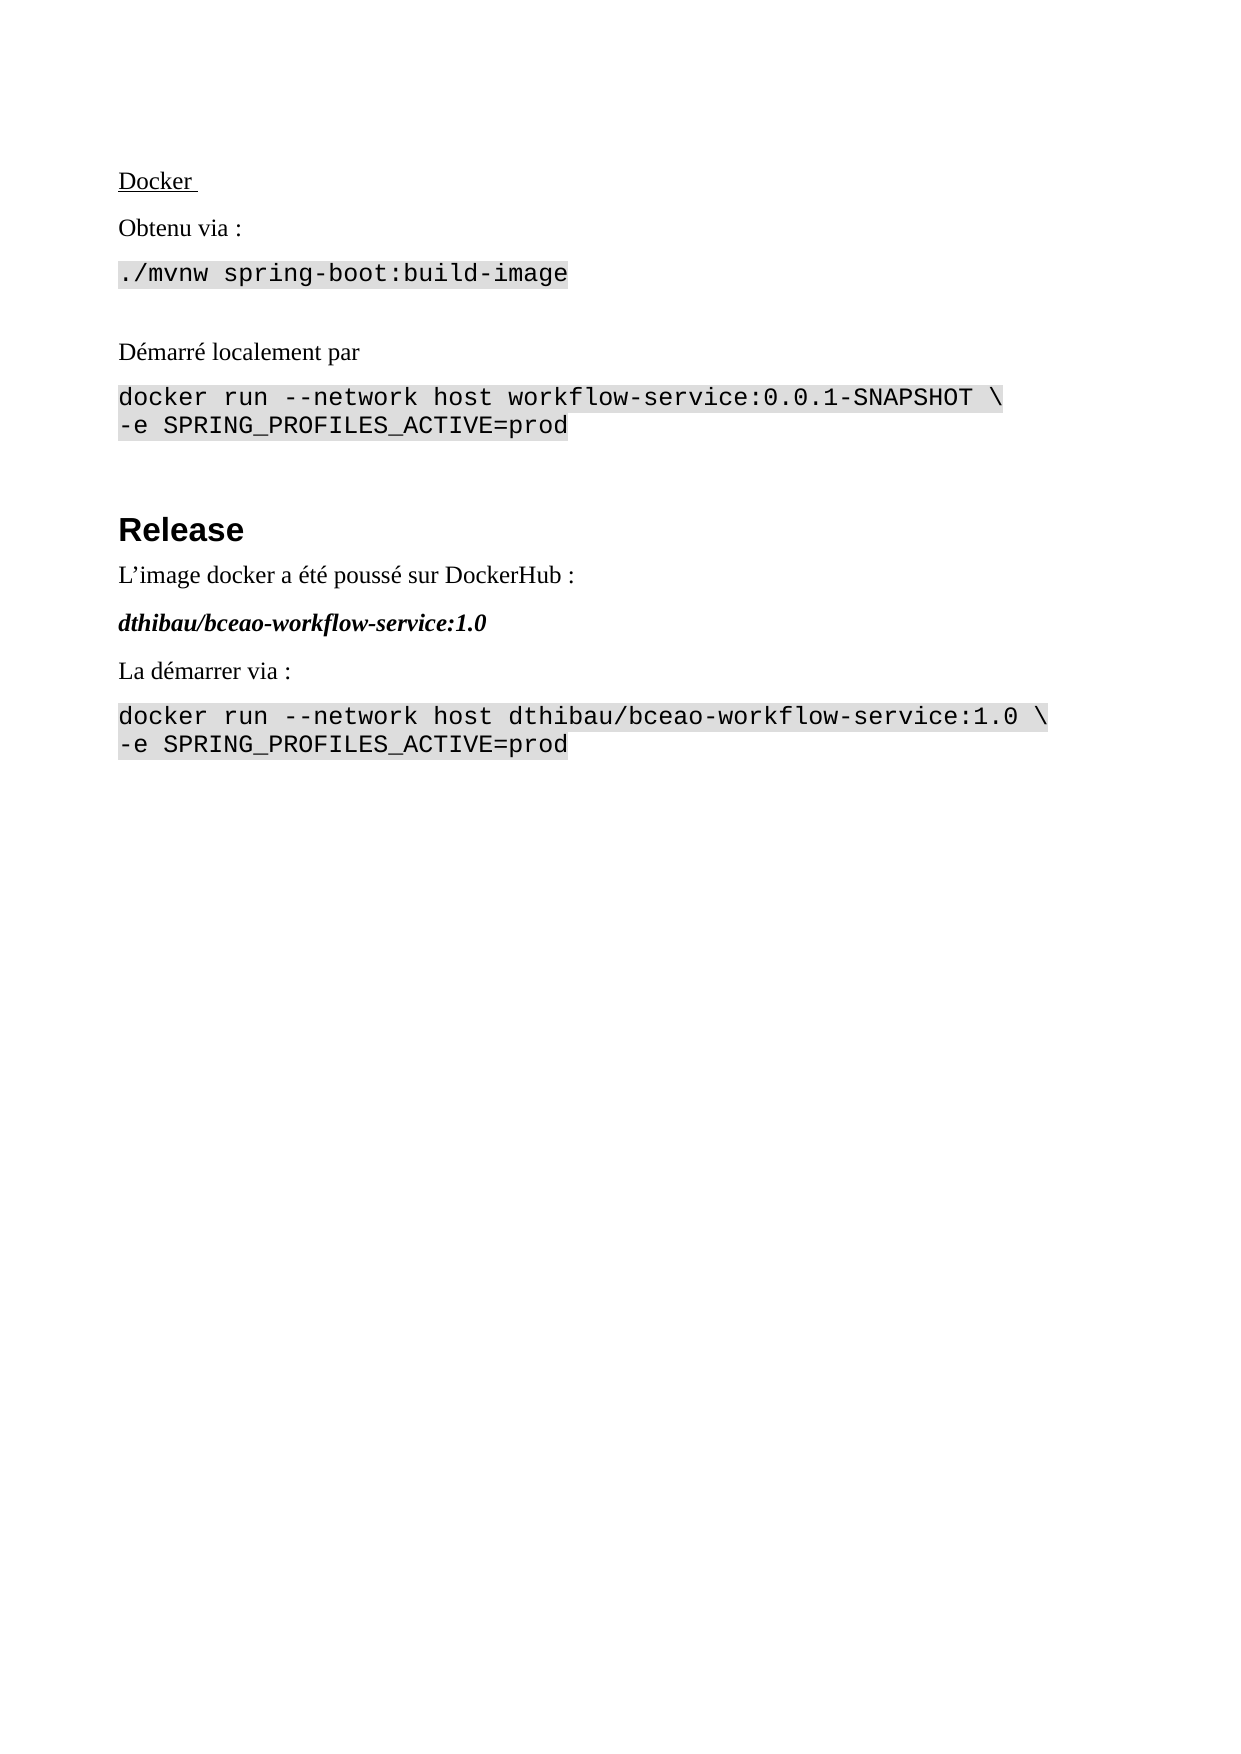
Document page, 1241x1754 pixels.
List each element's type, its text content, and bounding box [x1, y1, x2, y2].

text ./mvnw spring-boot:build-image [568, 261, 1122, 289]
text Docker [118, 166, 1122, 194]
text Démarré localement par [118, 337, 1122, 366]
text docker run --network host dthibau/bceao-workflow-service:1.0 \ -e SPRING_PROFILES_ACTIVE=prod [568, 703, 1122, 760]
text dthibau/bceao-workflow-service:1.0 [118, 608, 1122, 637]
text L’image docker a été poussé sur DockerHub : [118, 561, 1122, 589]
text Obtenu via : [118, 213, 1122, 242]
text La démarrer via : [118, 656, 1122, 684]
text docker run --network host workflow-service:0.0.1-SNAPSHOT \ -e SPRING_PROFILES_ACTIVE=prod [118, 384, 1122, 441]
subtitle Release [118, 509, 1122, 548]
